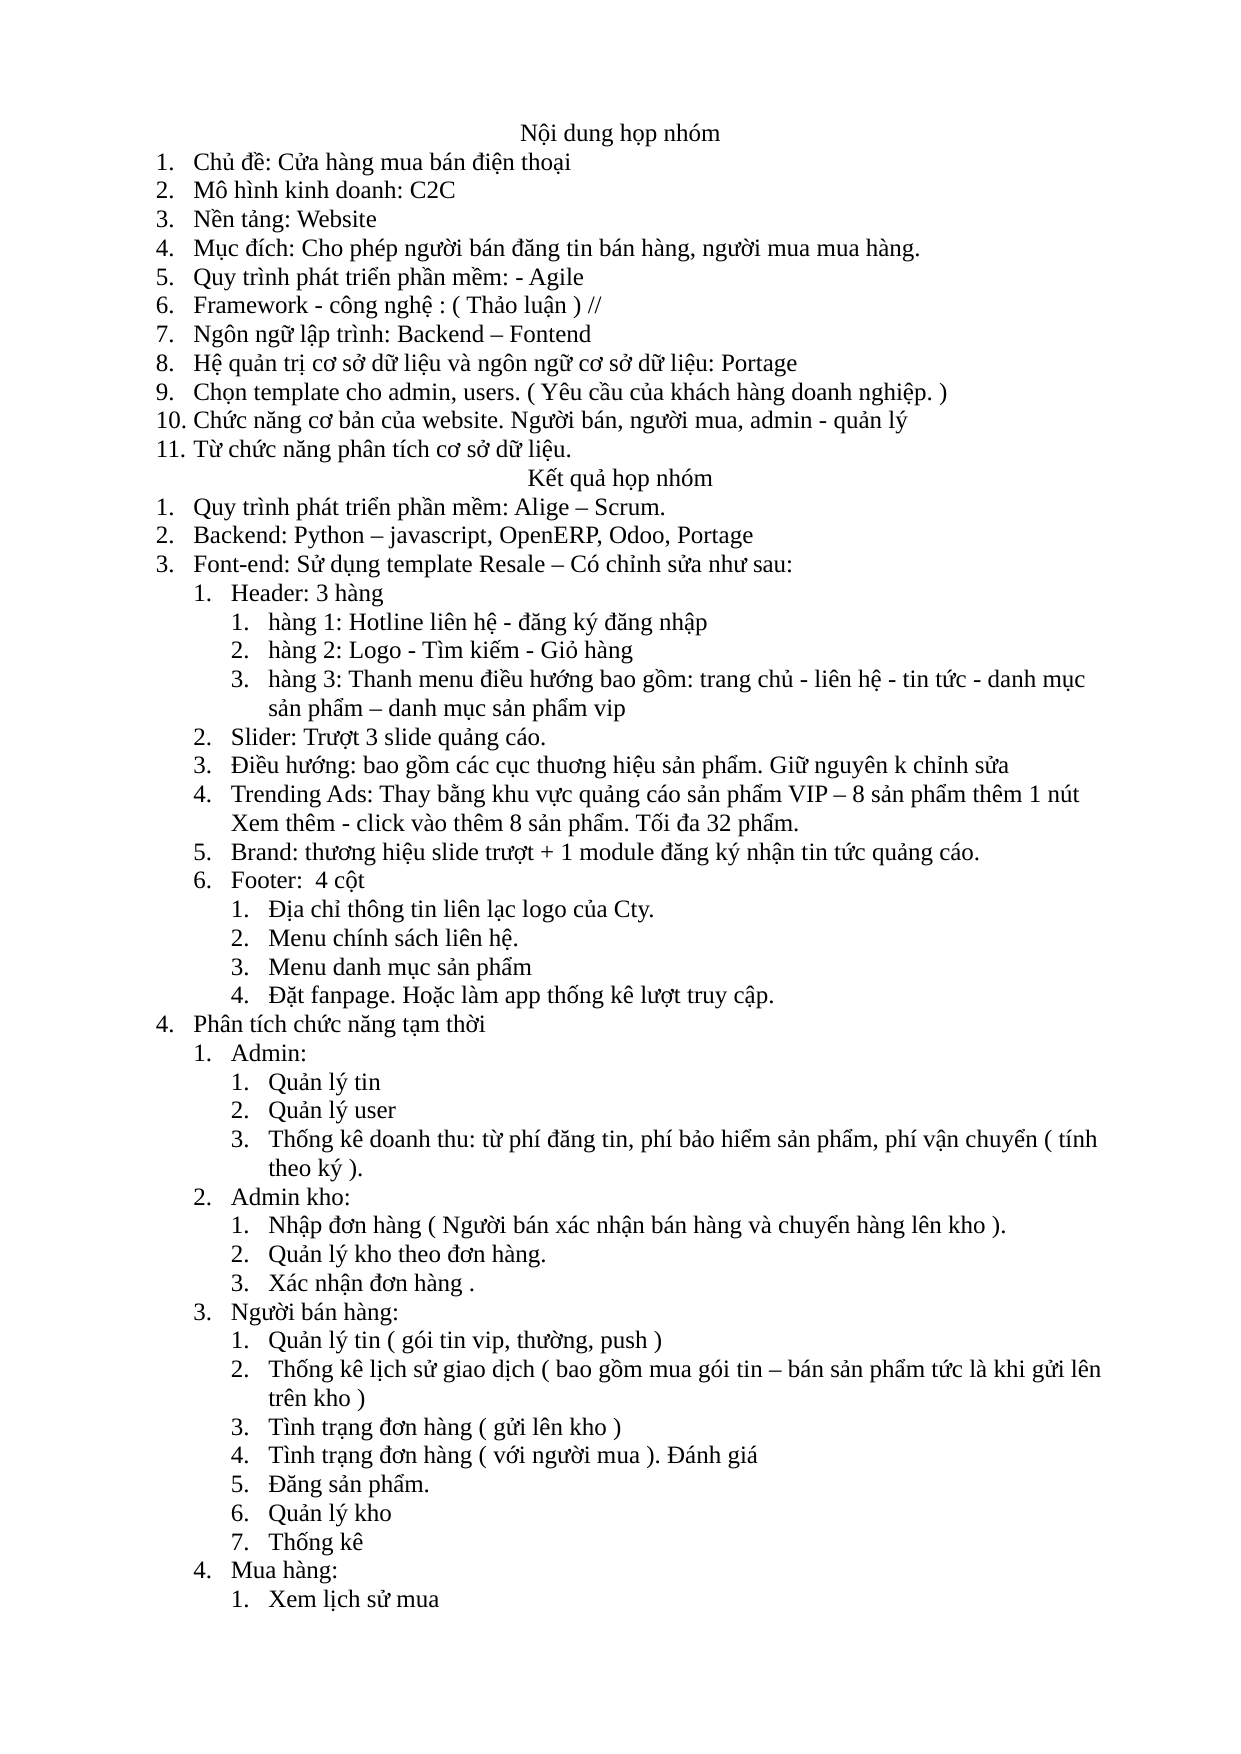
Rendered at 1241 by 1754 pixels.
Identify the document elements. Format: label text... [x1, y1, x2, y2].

list Nền tảng: Website [156, 204, 1122, 233]
list Đặt fanpage. Hoặc làm app thống kê lượt truy cập. [231, 981, 1122, 1009]
list Quy trình phát triển phần mềm: - Agile [156, 262, 1122, 291]
list Tình trạng đơn hàng ( với người mua ). Đánh giá [231, 1441, 1122, 1469]
list Footer: 4 cột [193, 866, 1122, 894]
text Kết quả họp nhóm [118, 463, 1122, 492]
list Thống kê doanh thu: từ phí đăng tin, phí bảo hiểm sản phẩm, phí vận chuyển ( tính theo ký ). [231, 1124, 1122, 1182]
list hàng 3: Thanh menu điều hướng bao gồm: trang chủ - liên hệ - tin tức - danh mục sản phẩm – danh mục sản phẩm vip [231, 664, 1122, 722]
list hàng 1: Hotline liên hệ - đăng ký đăng nhập [231, 607, 1122, 636]
list Người bán hàng: [193, 1297, 1122, 1326]
list Mục đích: Cho phép người bán đăng tin bán hàng, người mua mua hàng. [156, 233, 1122, 262]
list Font-end: Sử dụng template Resale – Có chỉnh sửa như sau: [156, 549, 1122, 578]
list Admin kho: [193, 1182, 1122, 1211]
list Quản lý kho [231, 1498, 1122, 1527]
list Trending Ads: Thay bằng khu vực quảng cáo sản phẩm VIP – 8 sản phẩm thêm 1 nút Xem thêm - click vào thêm 8 sản phẩm. Tối đa 32 phẩm. [193, 779, 1122, 837]
list Quản lý tin ( gói tin vip, thường, push ) [231, 1326, 1122, 1354]
text Nội dung họp nhóm [118, 118, 1122, 147]
list Quản lý kho theo đơn hàng. [231, 1239, 1122, 1268]
list Phân tích chức năng tạm thời [156, 1009, 1122, 1038]
list Brand: thương hiệu slide trượt + 1 module đăng ký nhận tin tức quảng cáo. [193, 837, 1122, 866]
list Xem lịch sử mua [231, 1584, 1122, 1613]
list Header: 3 hàng [193, 578, 1122, 607]
list Chức năng cơ bản của website. Người bán, người mua, admin - quản lý [156, 406, 1122, 434]
list Backend: Python – javascript, OpenERP, Odoo, Portage [156, 521, 1122, 549]
list Tình trạng đơn hàng ( gửi lên kho ) [231, 1412, 1122, 1441]
list Slider: Trượt 3 slide quảng cáo. [193, 722, 1122, 751]
list Ngôn ngữ lập trình: Backend – Fontend [156, 319, 1122, 348]
list Chủ đề: Cửa hàng mua bán điện thoại [156, 147, 1122, 176]
list Đăng sản phẩm. [231, 1469, 1122, 1498]
list Quản lý tin [231, 1067, 1122, 1096]
list Nhập đơn hàng ( Người bán xác nhận bán hàng và chuyển hàng lên kho ). [231, 1211, 1122, 1239]
list Từ chức năng phân tích cơ sở dữ liệu. [156, 434, 1122, 463]
list Framework - công nghệ : ( Thảo luận ) // [156, 291, 1122, 319]
list Mô hình kinh doanh: C2C [156, 176, 1122, 204]
list Admin: [193, 1038, 1122, 1067]
list Địa chỉ thông tin liên lạc logo của Cty. [231, 894, 1122, 923]
list Thống kê [231, 1527, 1122, 1556]
list Điều hướng: bao gồm các cục thuơng hiệu sản phẩm. Giữ nguyên k chỉnh sửa [193, 751, 1122, 779]
list Menu danh mục sản phẩm [231, 952, 1122, 981]
list Mua hàng: [193, 1556, 1122, 1584]
list Quy trình phát triển phần mềm: Alige – Scrum. [156, 492, 1122, 521]
list Quản lý user [231, 1096, 1122, 1124]
list Chọn template cho admin, users. ( Yêu cầu của khách hàng doanh nghiệp. ) [156, 377, 1122, 406]
list Xác nhận đơn hàng . [231, 1268, 1122, 1297]
list Menu chính sách liên hệ. [231, 923, 1122, 952]
list Hệ quản trị cơ sở dữ liệu và ngôn ngữ cơ sở dữ liệu: Portage [156, 348, 1122, 377]
list Thống kê lịch sử giao dịch ( bao gồm mua gói tin – bán sản phẩm tức là khi gửi lên trên kho ) [231, 1354, 1122, 1412]
list hàng 2: Logo - Tìm kiếm - Giỏ hàng [231, 636, 1122, 664]
